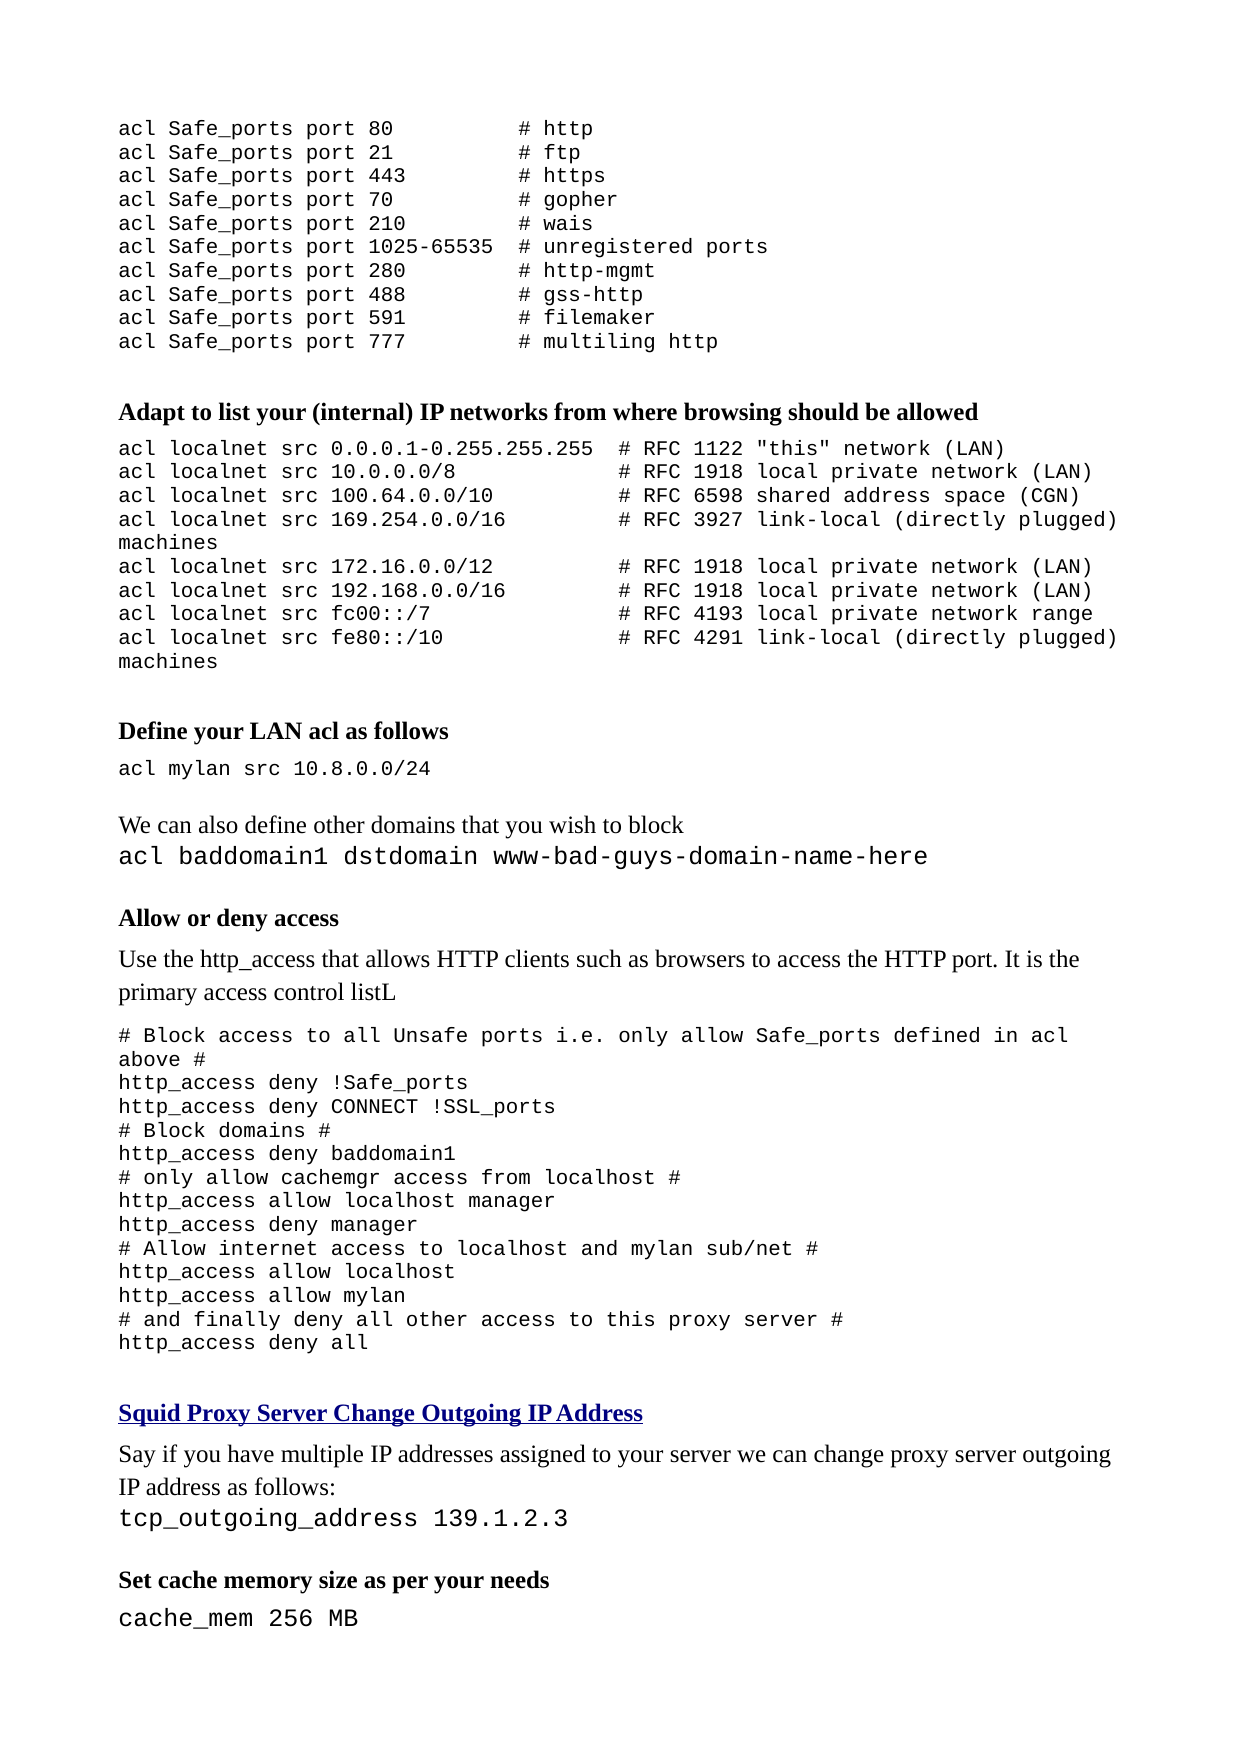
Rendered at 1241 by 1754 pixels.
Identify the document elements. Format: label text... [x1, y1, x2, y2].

text We can also define other domains that you wish to block acl baddomain1 dstdomain www-bad-guys-domain-name-here [118, 811, 1122, 872]
text http_access deny all [118, 1332, 1122, 1356]
text acl localnet src 192.168.0.0/16 # RFC 1918 local private network (LAN) [118, 580, 1122, 603]
text acl Safe_ports port 70 # gopher [118, 189, 1122, 213]
text http_access deny baddomain1 [118, 1143, 1122, 1167]
text acl Safe_ports port 210 # wais [118, 213, 1122, 236]
subtitle Squid Proxy Server Change Outgoing IP Address [118, 1398, 1122, 1427]
subtitle Adapt to list your (internal) IP networks from where browsing should be allowed [118, 397, 1122, 425]
text acl Safe_ports port 777 # multiling http [118, 331, 1122, 354]
text http_access deny CONNECT !SSL_ports [118, 1096, 1122, 1119]
text acl Safe_ports port 280 # http-mgmt [118, 260, 1122, 284]
text http_access deny !Safe_ports [118, 1072, 1122, 1096]
text acl Safe_ports port 443 # https [118, 165, 1122, 189]
text cache_mem 256 MB [118, 1606, 1122, 1634]
text http_access deny manager [118, 1214, 1122, 1238]
text Use the http_access that allows HTTP clients such as browsers to access the HTTP port. It is the primary access control listL [118, 944, 1122, 1006]
text # Block domains # [118, 1119, 1122, 1143]
text acl localnet src fe80::/10 # RFC 4291 link-local (directly plugged) machines [118, 627, 1122, 674]
text acl localnet src 172.16.0.0/12 # RFC 1918 local private network (LAN) [118, 556, 1122, 580]
text http_access allow mylan [118, 1285, 1122, 1309]
subtitle Set cache memory size as per your needs [118, 1565, 1122, 1593]
text # and finally deny all other access to this proxy server # [118, 1309, 1122, 1332]
subtitle Define your LAN acl as follows [118, 716, 1122, 745]
text acl mylan src 10.8.0.0/24 [118, 757, 1122, 781]
text acl Safe_ports port 591 # filemaker [118, 307, 1122, 331]
text # Block access to all Unsafe ports i.e. only allow Safe_ports defined in acl above # [118, 1025, 1122, 1072]
text # Allow internet access to localhost and mylan sub/net # [118, 1238, 1122, 1261]
text acl Safe_ports port 21 # ftp [118, 142, 1122, 165]
text acl localnet src 100.64.0.0/10 # RFC 6598 shared address space (CGN) [118, 485, 1122, 509]
text http_access allow localhost [118, 1261, 1122, 1285]
text # only allow cachemgr access from localhost # [118, 1167, 1122, 1191]
text acl localnet src 10.0.0.0/8 # RFC 1918 local private network (LAN) [118, 461, 1122, 485]
text acl localnet src 0.0.0.1-0.255.255.255 # RFC 1122 "this" network (LAN) [118, 438, 1122, 461]
text acl localnet src 169.254.0.0/16 # RFC 3927 link-local (directly plugged) machines [118, 509, 1122, 556]
text http_access allow localhost manager [118, 1191, 1122, 1214]
subtitle Allow or deny access [118, 903, 1122, 932]
text acl localnet src fc00::/7 # RFC 4193 local private network range [118, 603, 1122, 627]
text Say if you have multiple IP addresses assigned to your server we can change proxy server outgoing IP address as follows: tcp_outgoing_address 139.1.2.3 [118, 1439, 1122, 1533]
text acl Safe_ports port 1025-65535 # unregistered ports [118, 236, 1122, 260]
text acl Safe_ports port 488 # gss-http [118, 284, 1122, 307]
text acl Safe_ports port 80 # http [118, 118, 1122, 142]
